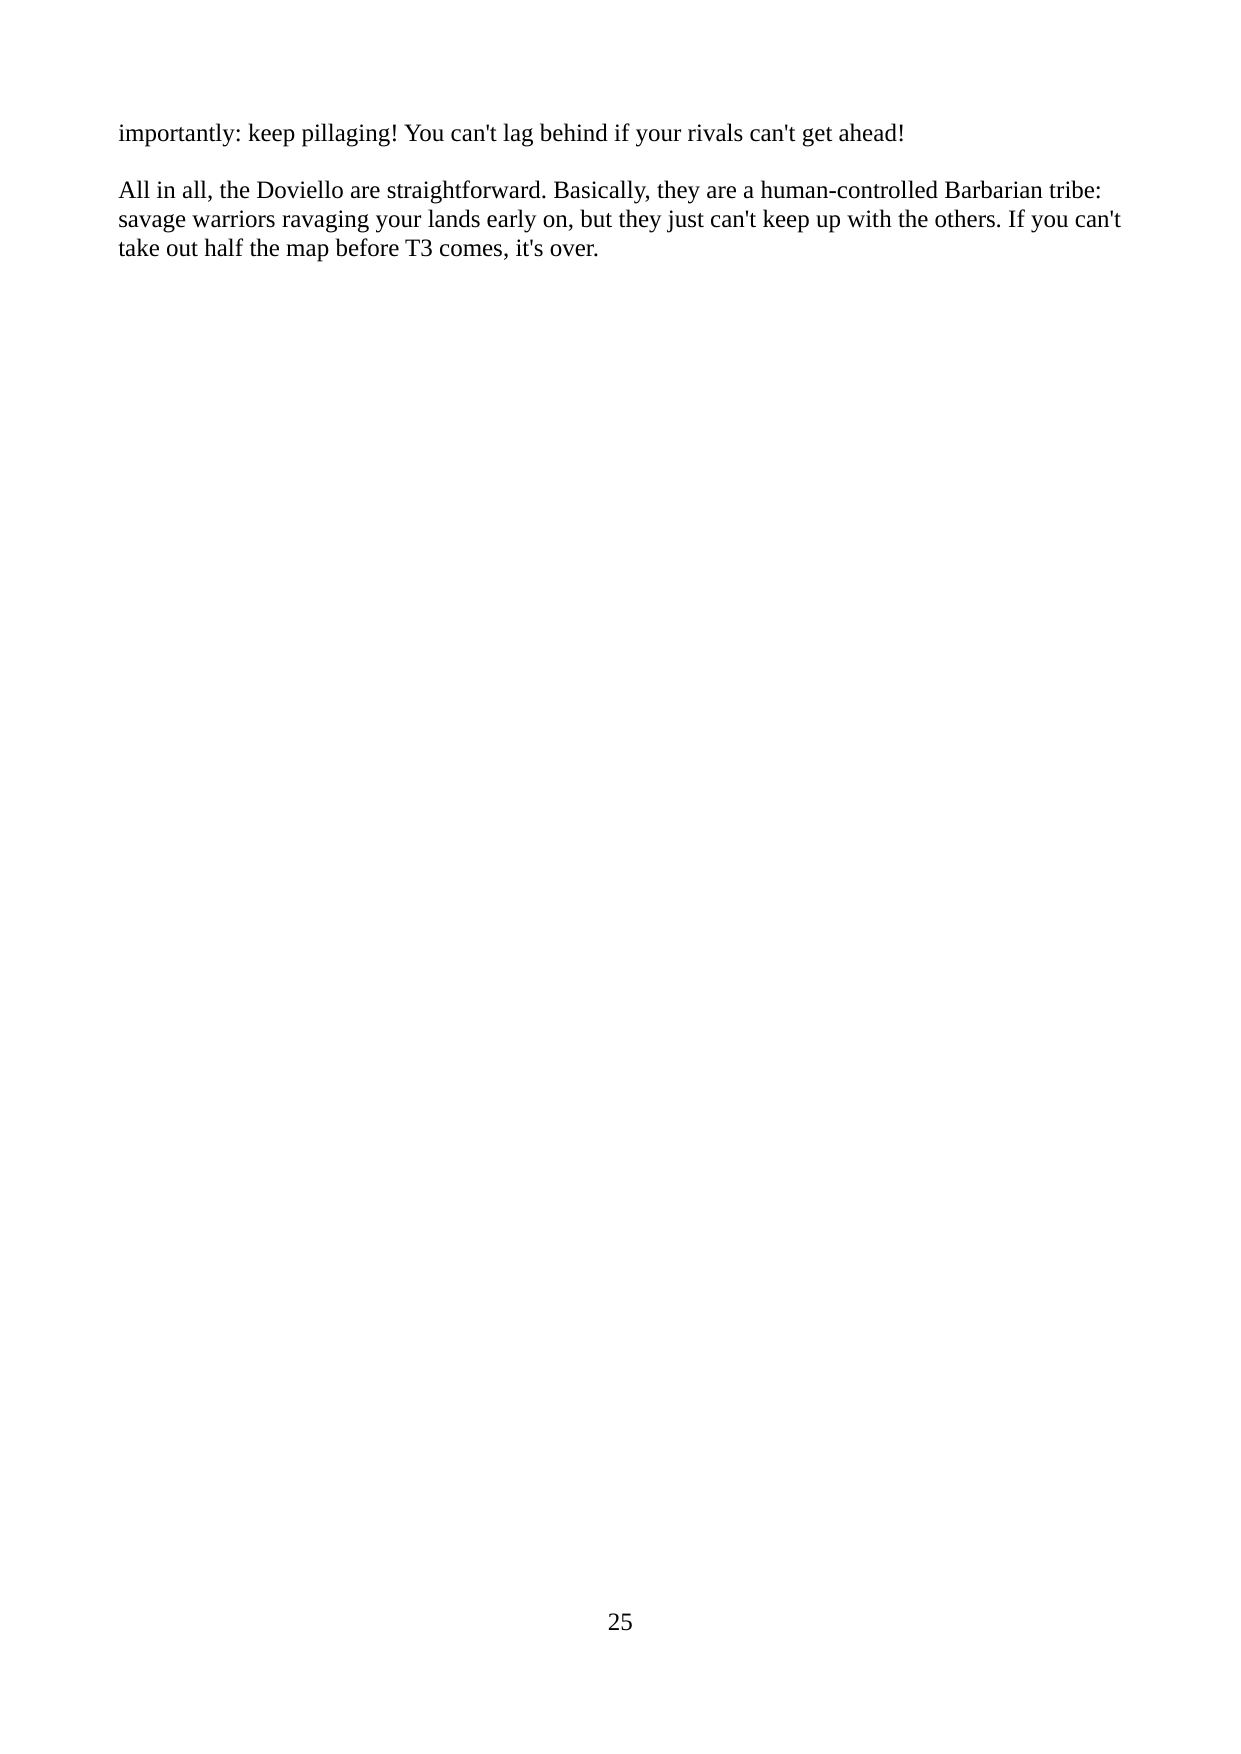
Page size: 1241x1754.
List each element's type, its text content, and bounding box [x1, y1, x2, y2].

text All in all, the Doviello are straightforward. Basically, they are a human-controlled Barbarian tribe: savage warriors ravaging your lands early on, but they just can't keep up with the others. If you can't take out half the map before T3 comes, it's over. [118, 176, 1122, 262]
text importantly: keep pillaging! You can't lag behind if your rivals can't get ahead! [118, 118, 1122, 147]
